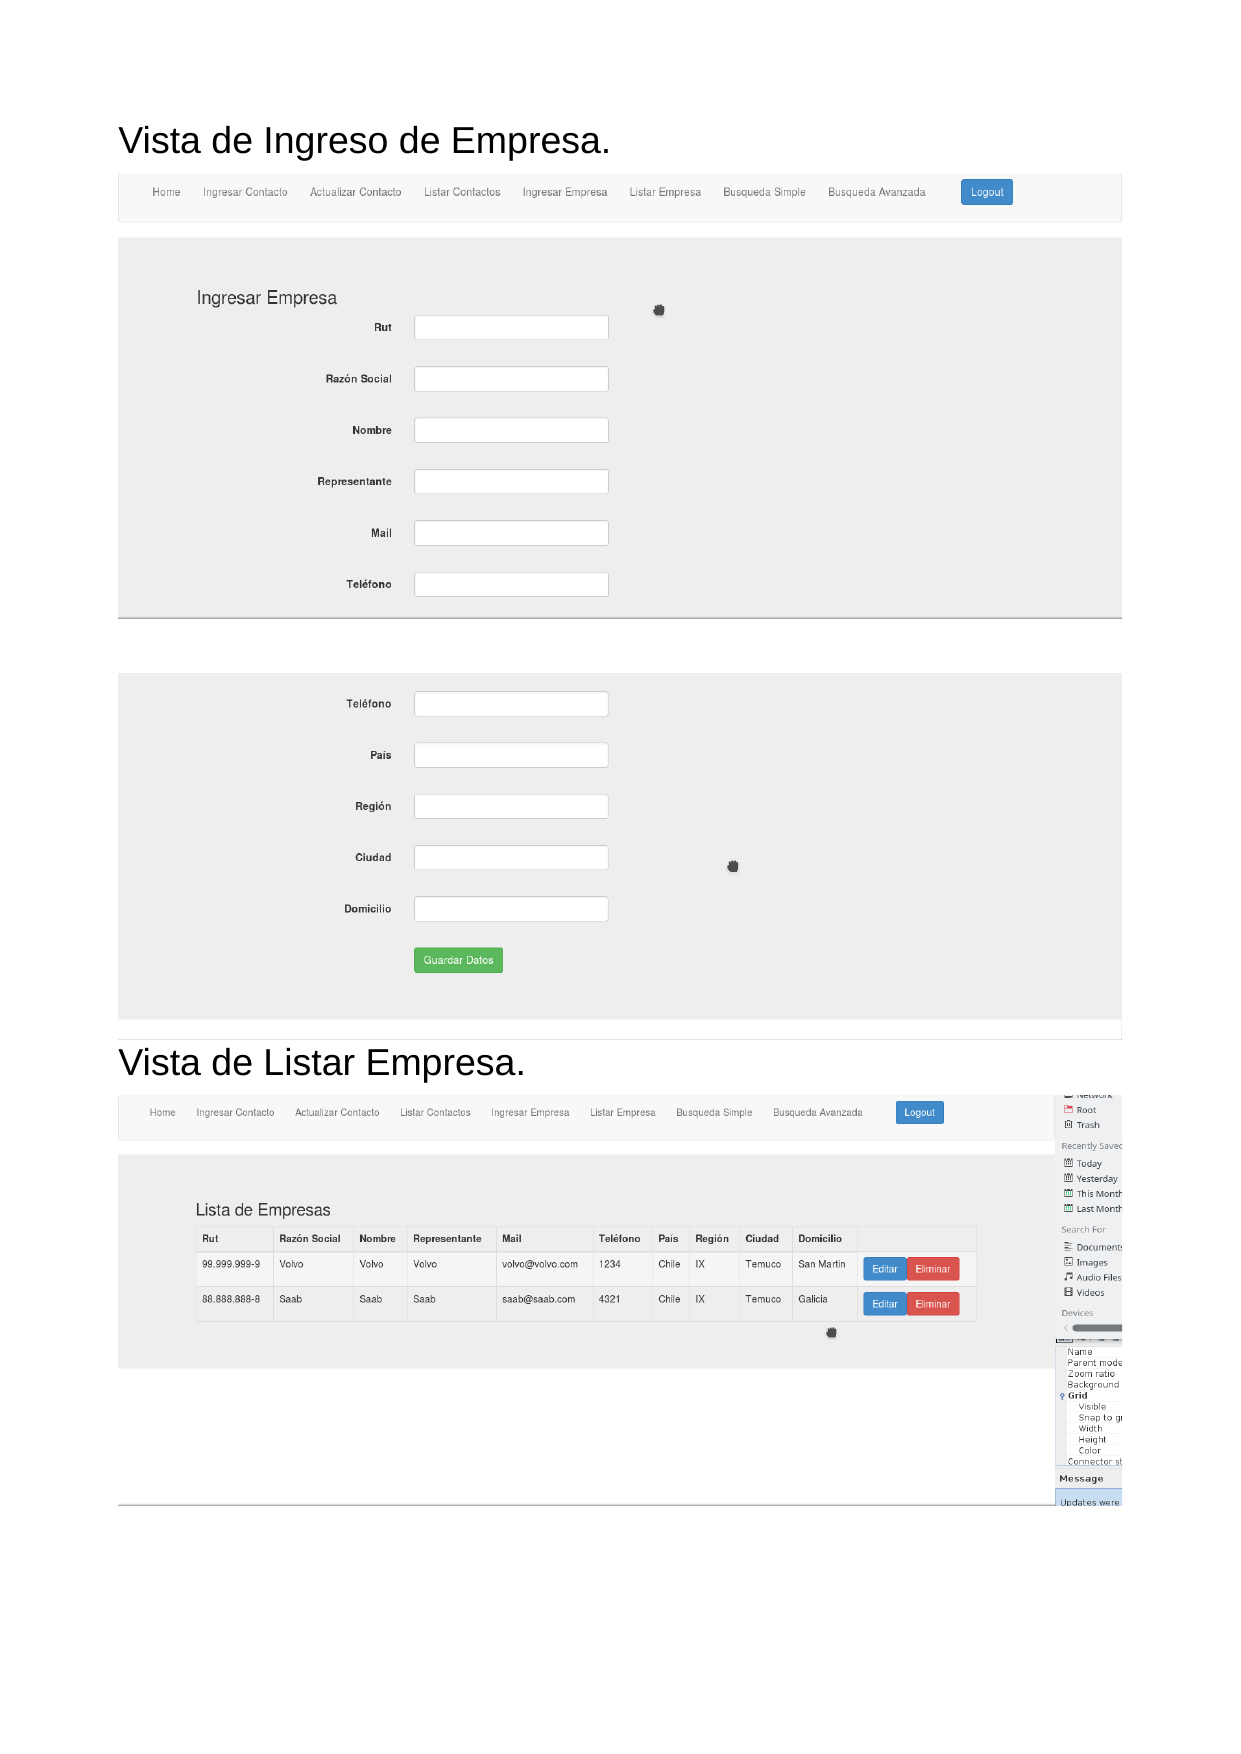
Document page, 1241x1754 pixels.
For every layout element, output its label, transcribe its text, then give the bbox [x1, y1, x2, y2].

picture [118, 1095, 1123, 1506]
subtitle Vista de Ingreso de Empresa. [118, 118, 1122, 161]
subtitle Vista de Listar Empresa. [118, 1040, 1122, 1083]
picture [118, 173, 1123, 619]
picture [118, 673, 1123, 1040]
